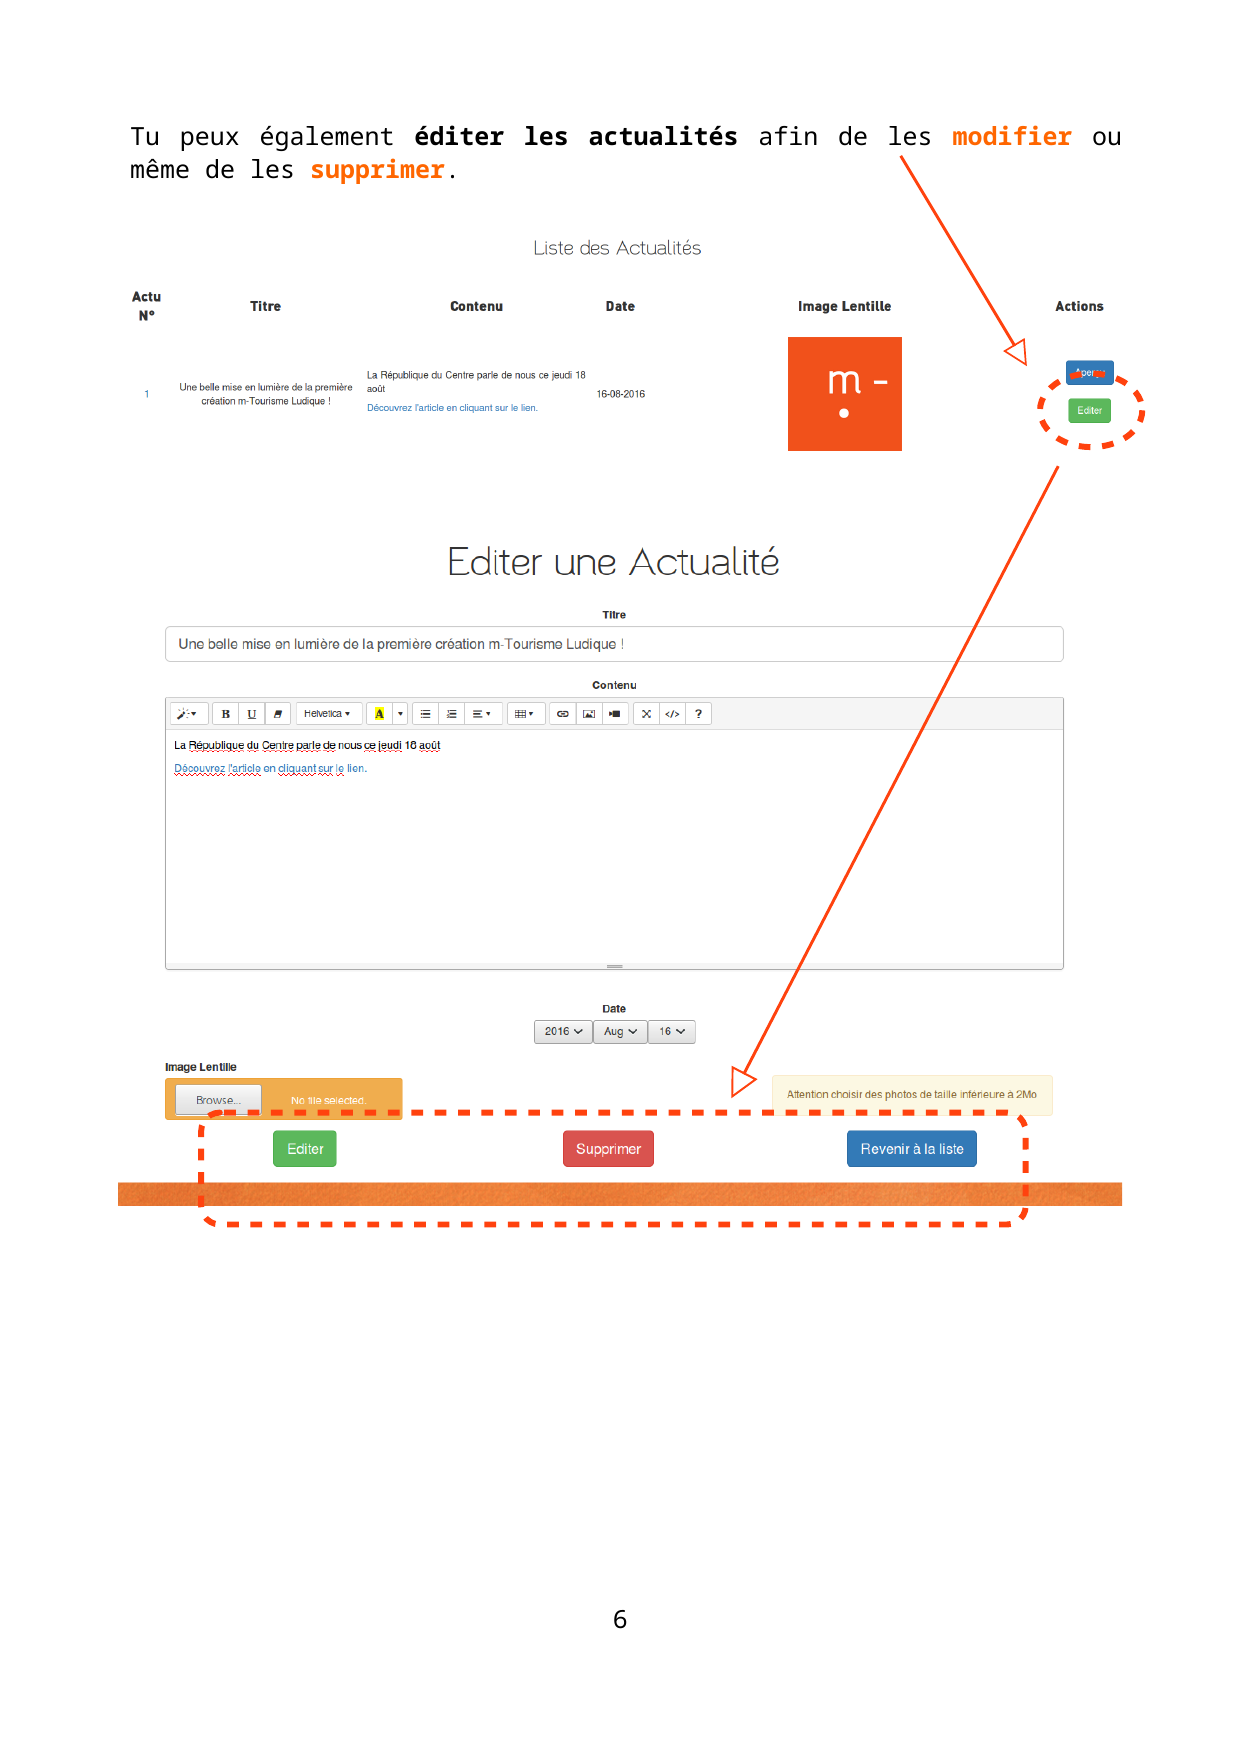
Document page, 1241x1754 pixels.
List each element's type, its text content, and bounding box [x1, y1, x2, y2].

picture [1008, 342, 1024, 361]
picture [734, 1070, 752, 1093]
picture [118, 527, 1123, 1206]
picture [118, 266, 1123, 461]
list Tu peux également éditer les actualités afin de les modifier ou même de les supprimer. [130, 118, 1122, 186]
